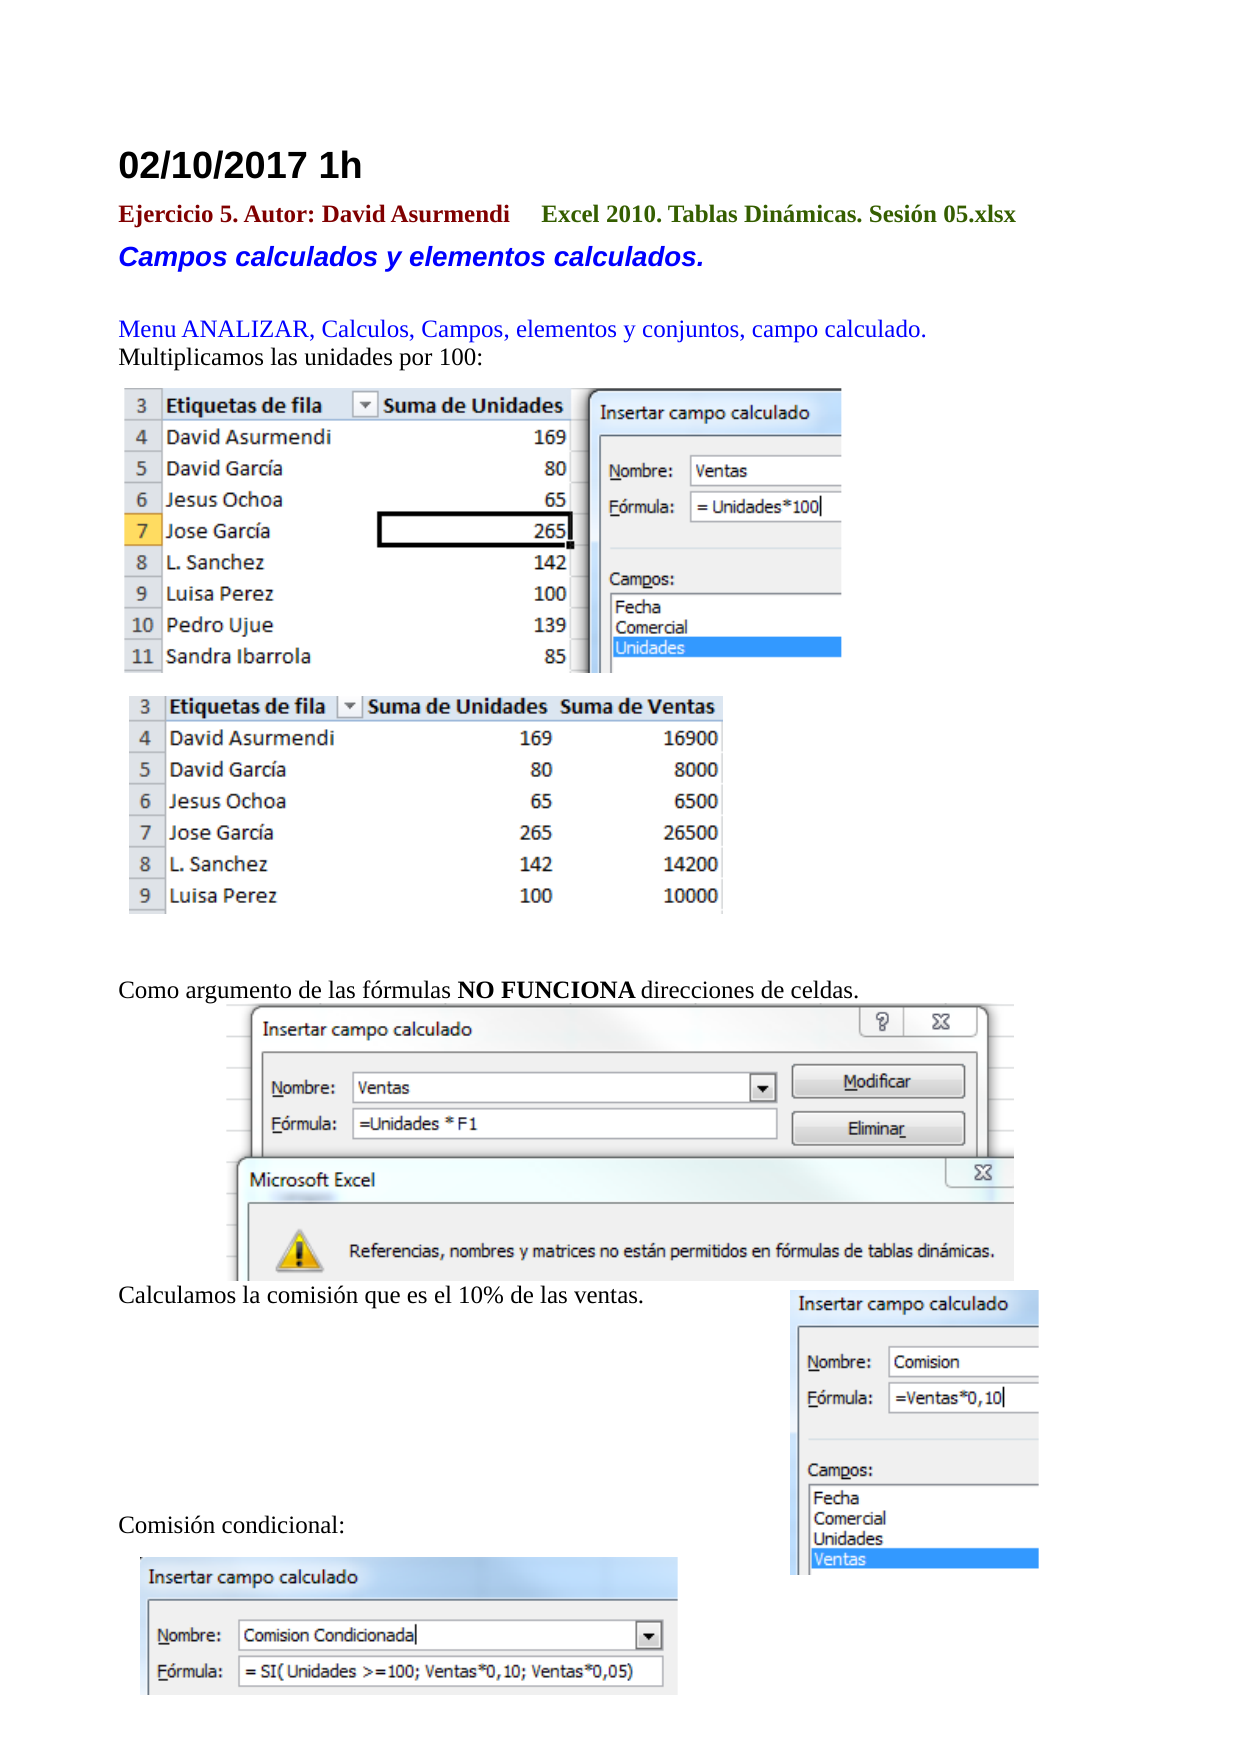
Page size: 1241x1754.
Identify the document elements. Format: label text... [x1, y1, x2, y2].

text Menu ANALIZAR, Calculos, Campos, elementos y conjuntos, campo calculado. [118, 314, 1122, 342]
text Comisión condicional: [118, 1510, 790, 1539]
picture [790, 1290, 1039, 1575]
subtitle 02/10/2017 1h [118, 143, 1122, 187]
text [1039, 1510, 1122, 1539]
text Multiplicamos las unidades por 100: [118, 342, 1122, 371]
subtitle Campos calculados y elementos calculados. [118, 241, 1122, 272]
picture [226, 1003, 1014, 1281]
picture [124, 388, 842, 673]
text Ejercicio 5. Autor: David Asurmendi Excel 2010. Tablas Dinámicas. Sesión 05.xlsx [118, 199, 1122, 228]
picture [129, 696, 723, 914]
text Como argumento de las fórmulas NO FUNCIONA direcciones de celdas. [118, 975, 1122, 1004]
text Calculamos la comisión que es el 10% de las ventas. [118, 1061, 1122, 1309]
picture [140, 1557, 678, 1695]
